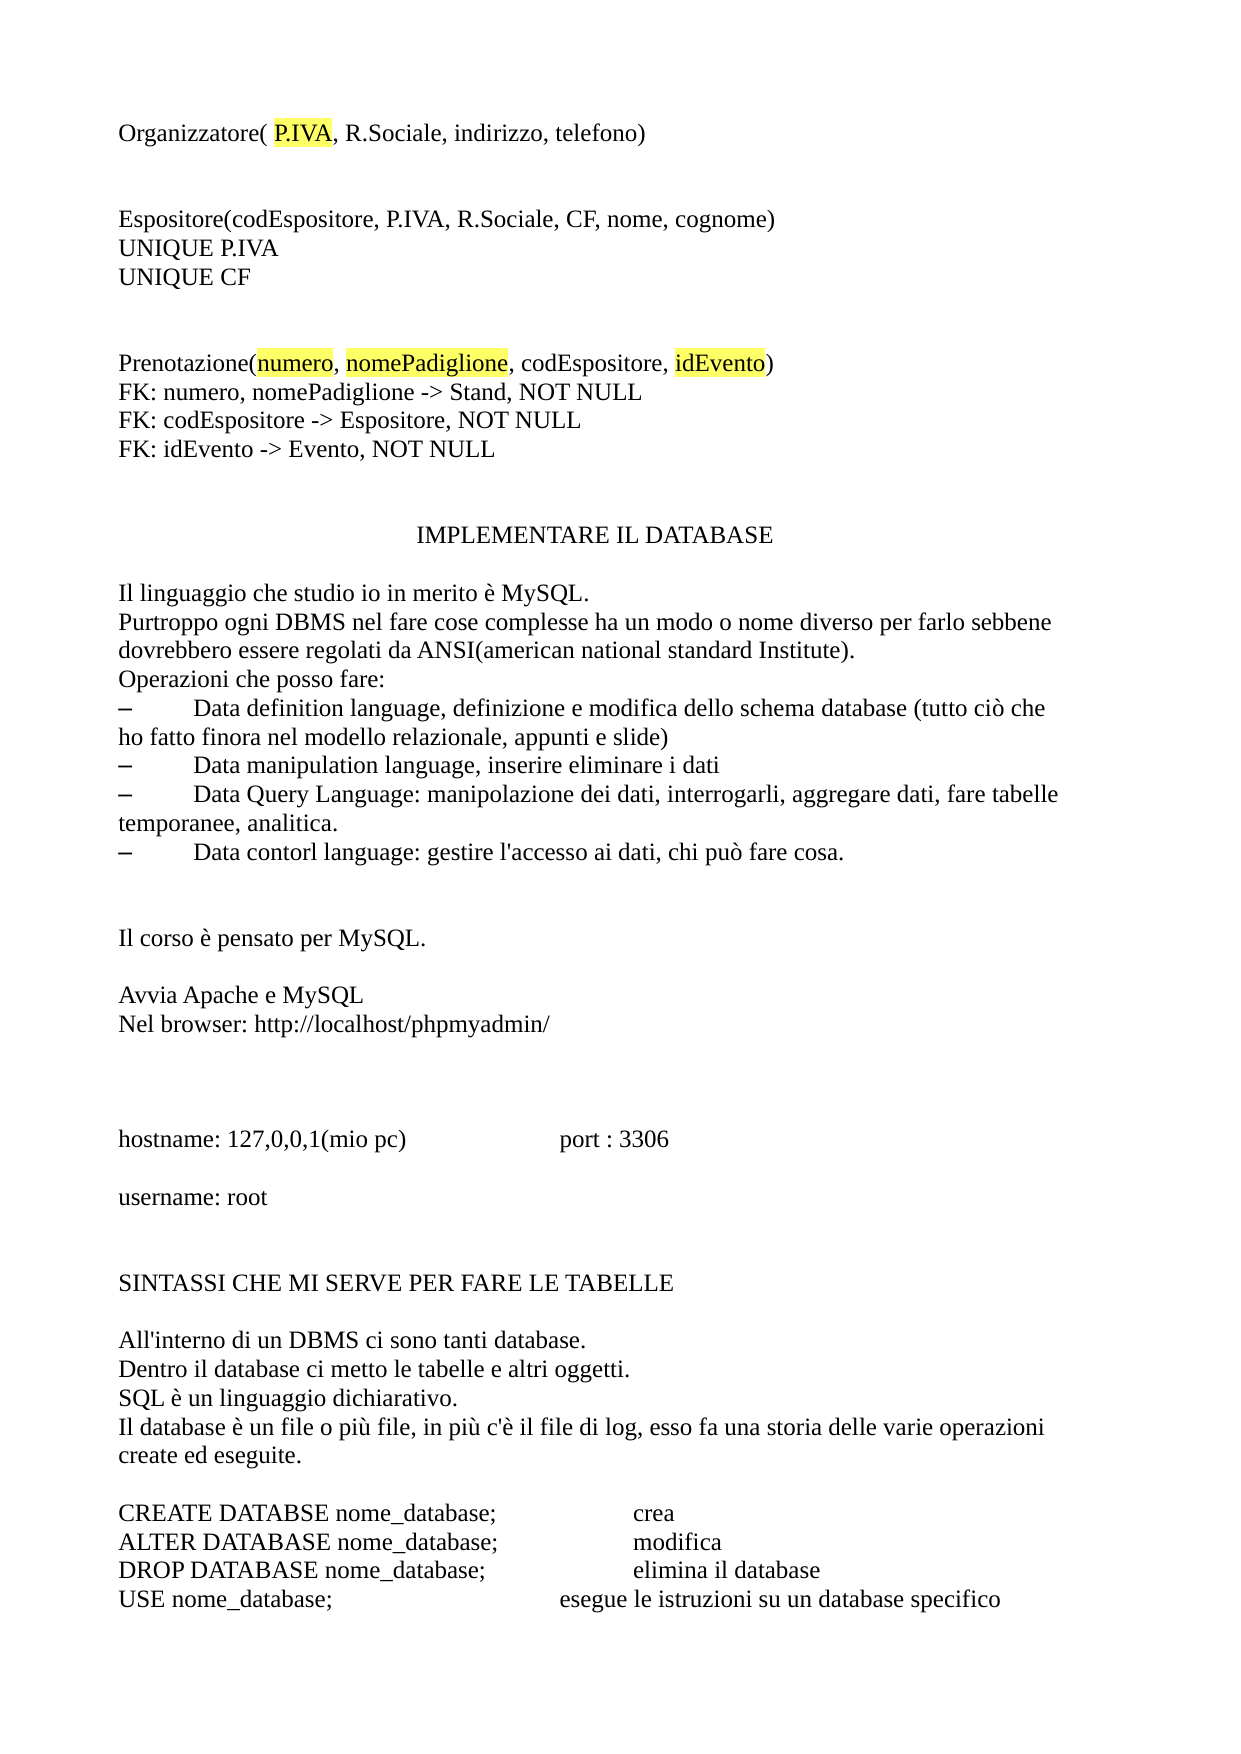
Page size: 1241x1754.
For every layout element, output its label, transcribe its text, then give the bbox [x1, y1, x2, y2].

text hostname: 127,0,0,1(mio pc) port : 3306 [118, 1124, 1071, 1153]
text UNIQUE P.IVA [118, 233, 1071, 262]
text SINTASSI CHE MI SERVE PER FARE LE TABELLE [118, 1268, 1071, 1297]
text SQL è un linguaggio dichiarativo. [118, 1383, 1071, 1412]
text ALTER DATABASE nome_database; modifica [118, 1527, 1071, 1556]
list Data manipulation language, inserire eliminare i dati [118, 751, 1071, 779]
text Nel browser: http://localhost/phpmyadmin/ [118, 1009, 1071, 1038]
text Il linguaggio che studio io in merito è MySQL. [118, 578, 1071, 607]
text USE nome_database; esegue le istruzioni su un database specifico [118, 1584, 1071, 1613]
text Il database è un file o più file, in più c'è il file di log, esso fa una storia delle varie operazioni create ed eseguite. [118, 1412, 1071, 1469]
text FK: numero, nomePadiglione -> Stand, NOT NULL [118, 377, 1071, 406]
text Avvia Apache e MySQL [118, 981, 1071, 1009]
text IMPLEMENTARE IL DATABASE [118, 521, 1071, 549]
text UNIQUE CF [118, 262, 1071, 291]
text Organizzatore( P.IVA, R.Sociale, indirizzo, telefono) [118, 118, 1071, 147]
text Dentro il database ci metto le tabelle e altri oggetti. [118, 1354, 1071, 1383]
text FK: idEvento -> Evento, NOT NULL [118, 434, 1071, 463]
text Espositore(codEspositore, P.IVA, R.Sociale, CF, nome, cognome) [118, 204, 1071, 233]
text Purtroppo ogni DBMS nel fare cose complesse ha un modo o nome diverso per farlo sebbene dovrebbero essere regolati da ANSI(american national standard Institute). [118, 607, 1071, 664]
text Prenotazione(numero, nomePadiglione, codEspositore, idEvento) [118, 348, 1071, 377]
list Data contorl language: gestire l'accesso ai dati, chi può fare cosa. [118, 837, 1071, 866]
text FK: codEspositore -> Espositore, NOT NULL [118, 406, 1071, 434]
text CREATE DATABSE nome_database; crea [118, 1498, 1071, 1527]
list Data definition language, definizione e modifica dello schema database (tutto ciò che ho fatto finora nel modello relazionale, appunti e slide) [118, 693, 1071, 751]
text Operazioni che posso fare: [118, 664, 1071, 693]
text Il corso è pensato per MySQL. [118, 923, 1071, 952]
text DROP DATABASE nome_database; elimina il database [118, 1556, 1071, 1584]
text username: root [118, 1182, 1071, 1211]
list Data Query Language: manipolazione dei dati, interrogarli, aggregare dati, fare tabelle temporanee, analitica. [118, 779, 1071, 837]
text All'interno di un DBMS ci sono tanti database. [118, 1326, 1071, 1354]
